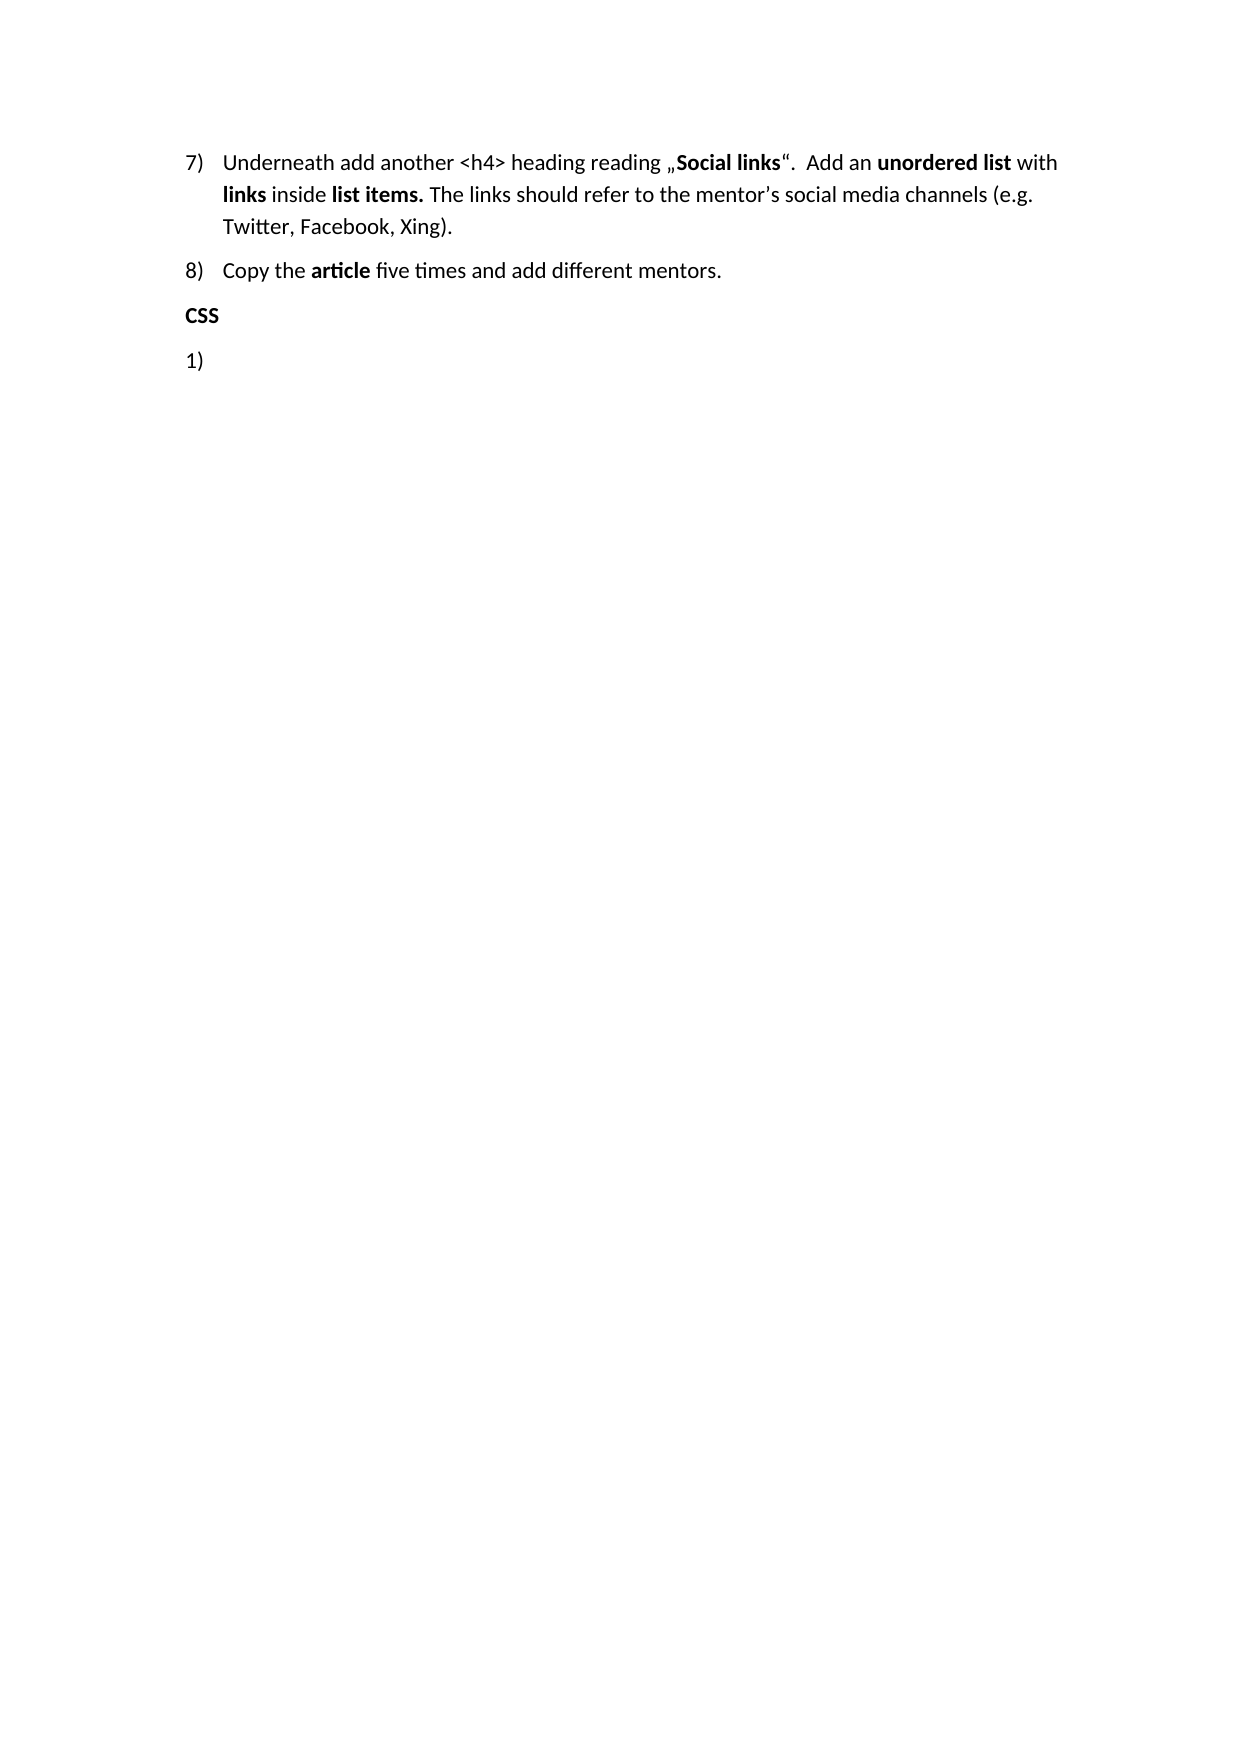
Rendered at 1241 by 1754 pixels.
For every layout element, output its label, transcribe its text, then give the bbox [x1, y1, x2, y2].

list Underneath add another <h4> heading reading „Social links“. Add an unordered list with links inside list items. The links should refer to the mentor’s social media channels (e.g. Twitter, Facebook, Xing). [185, 148, 1093, 240]
text CSS [185, 301, 1093, 329]
list Copy the article five times and add different mentors. [185, 257, 1093, 285]
